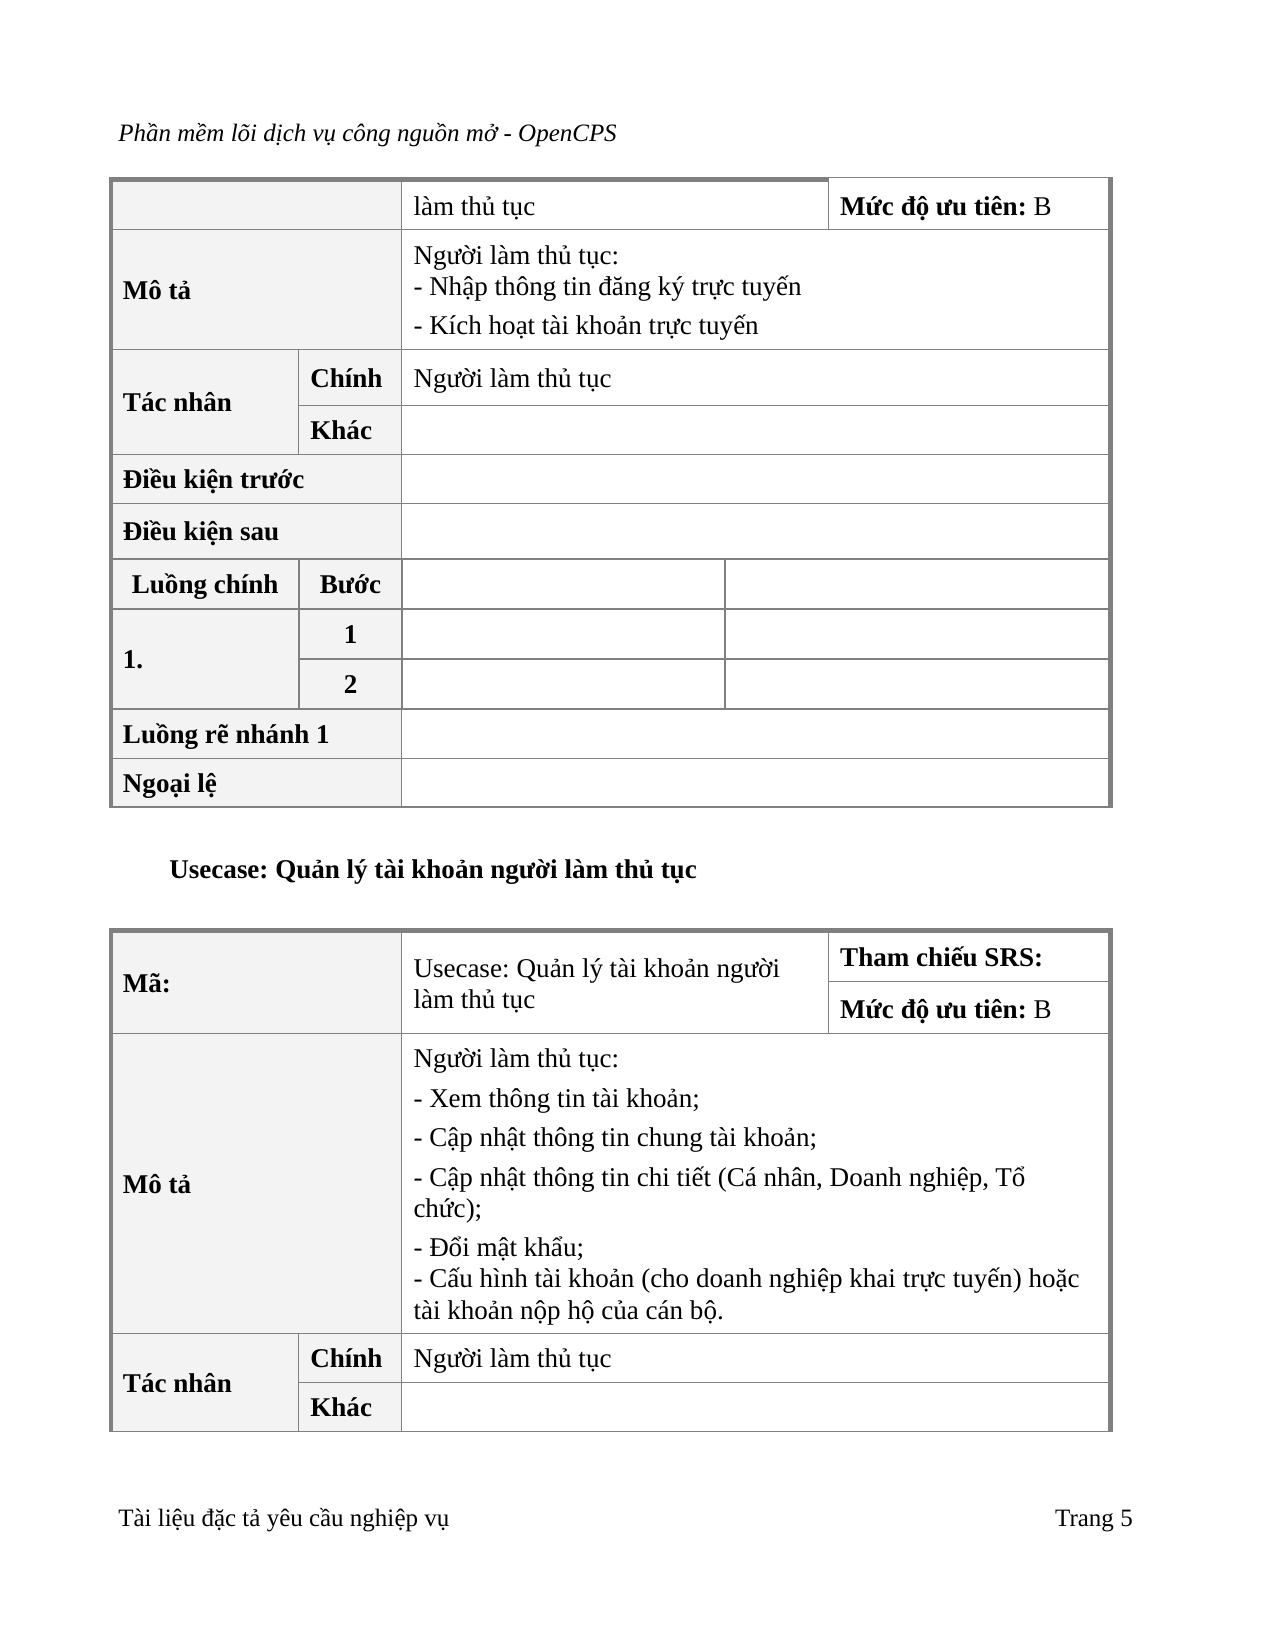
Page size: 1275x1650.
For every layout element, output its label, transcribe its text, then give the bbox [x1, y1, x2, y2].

table_cell Mô tả [113, 230, 401, 349]
table_cell [726, 560, 1108, 608]
table_cell Luồng rẽ nhánh 1 [113, 710, 401, 758]
table_cell [402, 710, 1108, 758]
table_cell Mức độ ưu tiên: B [829, 982, 1108, 1033]
table_cell Người làm thủ tục [402, 350, 1108, 405]
table_cell Điều kiện sau [113, 504, 401, 558]
table_cell Người làm thủ tục [402, 1334, 1108, 1382]
table_header Tham chiếu SRS: [829, 933, 1108, 981]
table_cell Người làm thủ tục: - Xem thông tin tài khoản; - Cập nhật thông tin chung tài khoản; - Cập nhật thông tin chi tiết (Cá nhân, Doanh nghiệp, Tổ chức); - Đổi mật khẩu; - Cấu hình tài khoản (cho doanh nghiệp khai trực tuyến) hoặc tài khoản nộp hộ của cán bộ. [402, 1034, 1108, 1333]
subtitle Usecase: Quản lý tài khoản người làm thủ tục [169, 853, 1157, 884]
table_cell Ngoại lệ [113, 759, 401, 806]
table_header Mã: [113, 933, 401, 1033]
table_cell Mô tả [113, 1034, 401, 1333]
table_cell Luồng chính [113, 560, 298, 608]
table_cell Chính [299, 350, 401, 405]
table_cell Bước [300, 560, 401, 608]
table_cell 1 [300, 610, 401, 658]
table_cell Tác nhân [113, 1334, 298, 1431]
table_cell [403, 560, 724, 608]
table_cell Mức độ ưu tiên: B [829, 178, 1108, 229]
table_cell [402, 504, 1108, 558]
table_header [113, 182, 401, 229]
table_cell Chính [299, 1334, 401, 1382]
table_header làm thủ tục [402, 182, 828, 229]
table_cell Khác [299, 1383, 401, 1431]
table_cell [402, 455, 1108, 503]
table_cell 1. [113, 610, 298, 708]
table_cell [402, 759, 1108, 806]
table_cell Điều kiện trước [113, 455, 401, 503]
table_cell Tác nhân [113, 350, 298, 454]
table_cell [726, 610, 1108, 658]
table_cell [402, 1383, 1108, 1431]
table_cell [402, 406, 1108, 454]
table_cell Người làm thủ tục: - Nhập thông tin đăng ký trực tuyến - Kích hoạt tài khoản trực tuyến [402, 230, 1108, 349]
table_cell [403, 660, 724, 708]
table_cell [403, 610, 724, 658]
table_header Usecase: Quản lý tài khoản người làm thủ tục [402, 933, 828, 1033]
table_cell Khác [299, 406, 401, 454]
table_cell 2 [300, 660, 401, 708]
table_cell [726, 660, 1108, 708]
